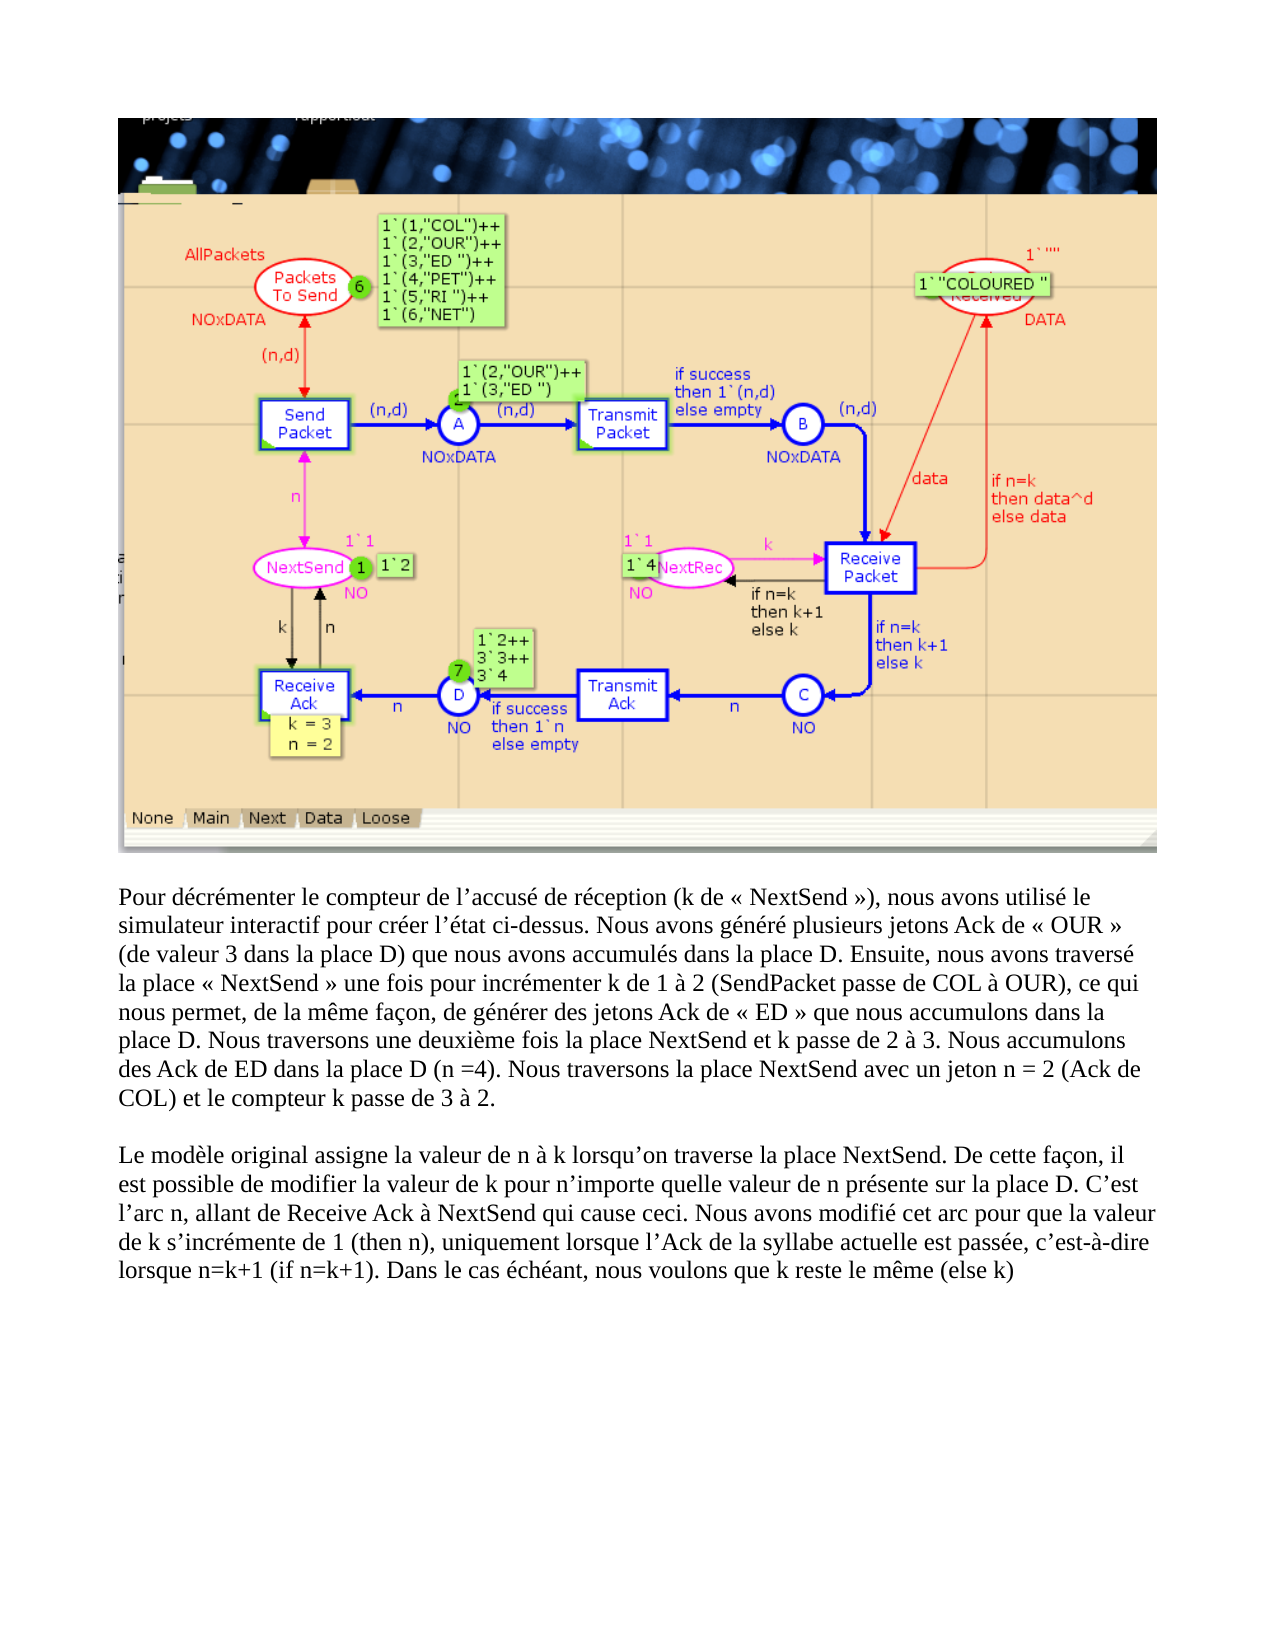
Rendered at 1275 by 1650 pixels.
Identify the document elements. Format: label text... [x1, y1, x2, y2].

picture [118, 118, 1157, 853]
text Pour décrémenter le compteur de l’accusé de réception (k de « NextSend »), nous avons utilisé le simulateur interactif pour créer l’état ci-dessus. Nous avons généré plusieurs jetons Ack de « OUR » (de valeur 3 dans la place D) que nous avons accumulés dans la place D. Ensuite, nous avons traversé la place « NextSend » une fois pour incrémenter k de 1 à 2 (SendPacket passe de COL à OUR), ce qui nous permet, de la même façon, de générer des jetons Ack de « ED » que nous accumulons dans la place D. Nous traversons une deuxième fois la place NextSend et k passe de 2 à 3. Nous accumulons des Ack de ED dans la place D (n =4). Nous traversons la place NextSend avec un jeton n = 2 (Ack de COL) et le compteur k passe de 3 à 2. [118, 882, 1157, 1112]
text Le modèle original assigne la valeur de n à k lorsqu’on traverse la place NextSend. De cette façon, il est possible de modifier la valeur de k pour n’importe quelle valeur de n présente sur la place D. C’est l’arc n, allant de Receive Ack à NextSend qui cause ceci. Nous avons modifié cet arc pour que la valeur de k s’incrémente de 1 (then n), uniquement lorsque l’Ack de la syllabe actuelle est passée, c’est-à-dire lorsque n=k+1 (if n=k+1). Dans le cas échéant, nous voulons que k reste le même (else k) [118, 1140, 1157, 1284]
